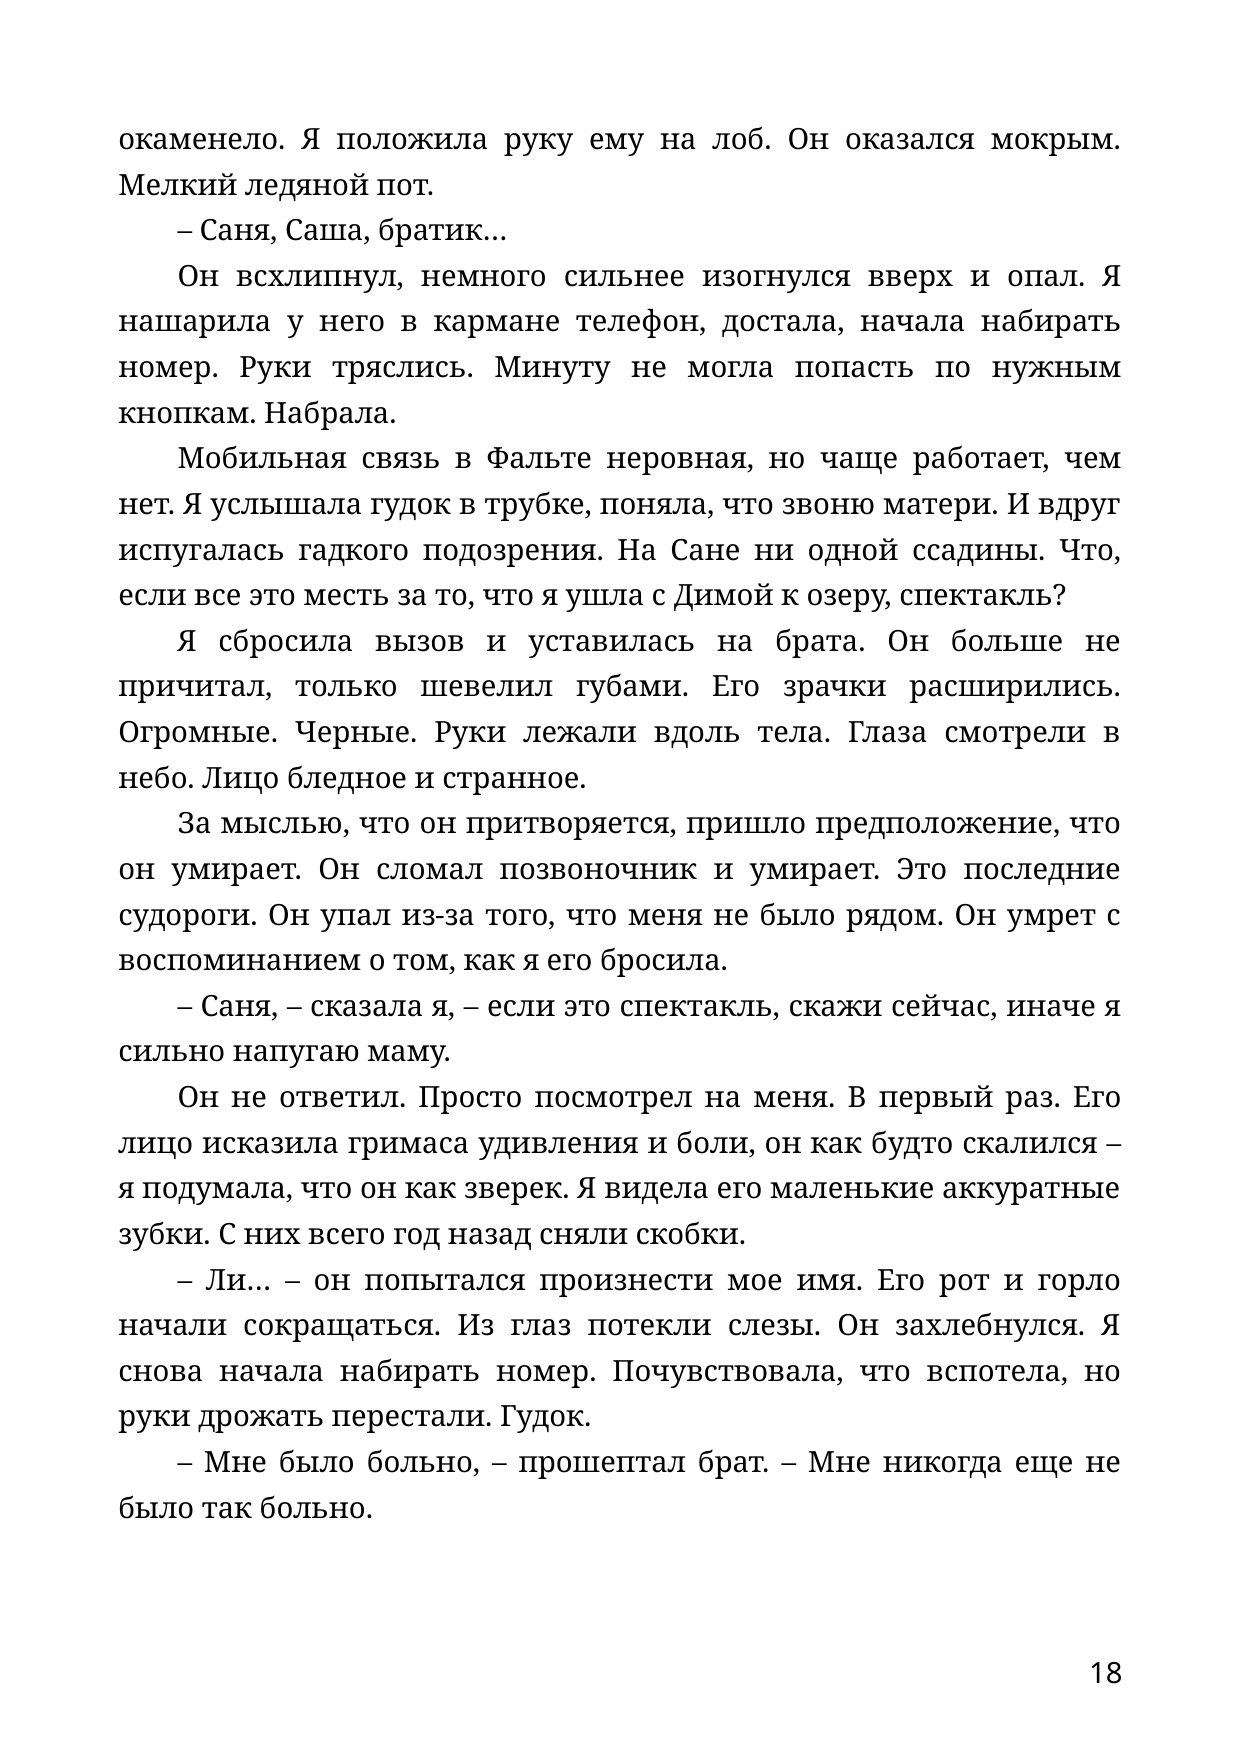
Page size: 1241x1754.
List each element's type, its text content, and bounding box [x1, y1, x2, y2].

text Он не ответил. Просто посмотрел на меня. В первый раз. Его лицо исказила гримаса удивления и боли, он как будто скалился – я подумала, что он как зверек. Я видела его маленькие аккуратные зубки. С них всего год назад сняли скобки. [118, 1076, 1122, 1253]
text Он всхлипнул, немного сильнее изогнулся вверх и опал. Я нашарила у него в кармане телефон, достала, начала набирать номер. Руки тряслись. Минуту не могла попасть по нужным кнопкам. Набрала. [118, 255, 1122, 432]
text окаменело. Я положила руку ему на лоб. Он оказался мокрым. Мелкий ледяной пот. [118, 118, 1122, 203]
text – Саня, Саша, братик… [118, 209, 1122, 249]
text Мобильная связь в Фальте неровная, но чаще работает, чем нет. Я услышала гудок в трубке, поняла, что звоню матери. И вдруг испугалась гадкого подозрения. На Сане ни одной ссадины. Что, если все это месть за то, что я ушла с Димой к озеру, спектакль? [118, 437, 1122, 614]
text – Саня, – сказала я, – если это спектакль, скажи сейчас, иначе я сильно напугаю маму. [118, 985, 1122, 1070]
text – Мне было больно, – прошептал брат. – Мне никогда еще не было так больно. [118, 1441, 1122, 1527]
text Я сбросила вызов и уставилась на брата. Он больше не причитал, только шевелил губами. Его зрачки расширились. Огромные. Черные. Руки лежали вдоль тела. Глаза смотрели в небо. Лицо бледное и странное. [118, 620, 1122, 797]
text За мыслью, что он притворяется, пришло предположение, что он умирает. Он сломал позвоночник и умирает. Это последние судороги. Он упал из-за того, что меня не было рядом. Он умрет с воспоминанием о том, как я его бросила. [118, 802, 1122, 979]
text – Ли… – он попытался произнести мое имя. Его рот и горло начали сокращаться. Из глаз потекли слезы. Он захлебнулся. Я снова начала набирать номер. Почувствовала, что вспотела, но руки дрожать перестали. Гудок. [118, 1259, 1122, 1435]
